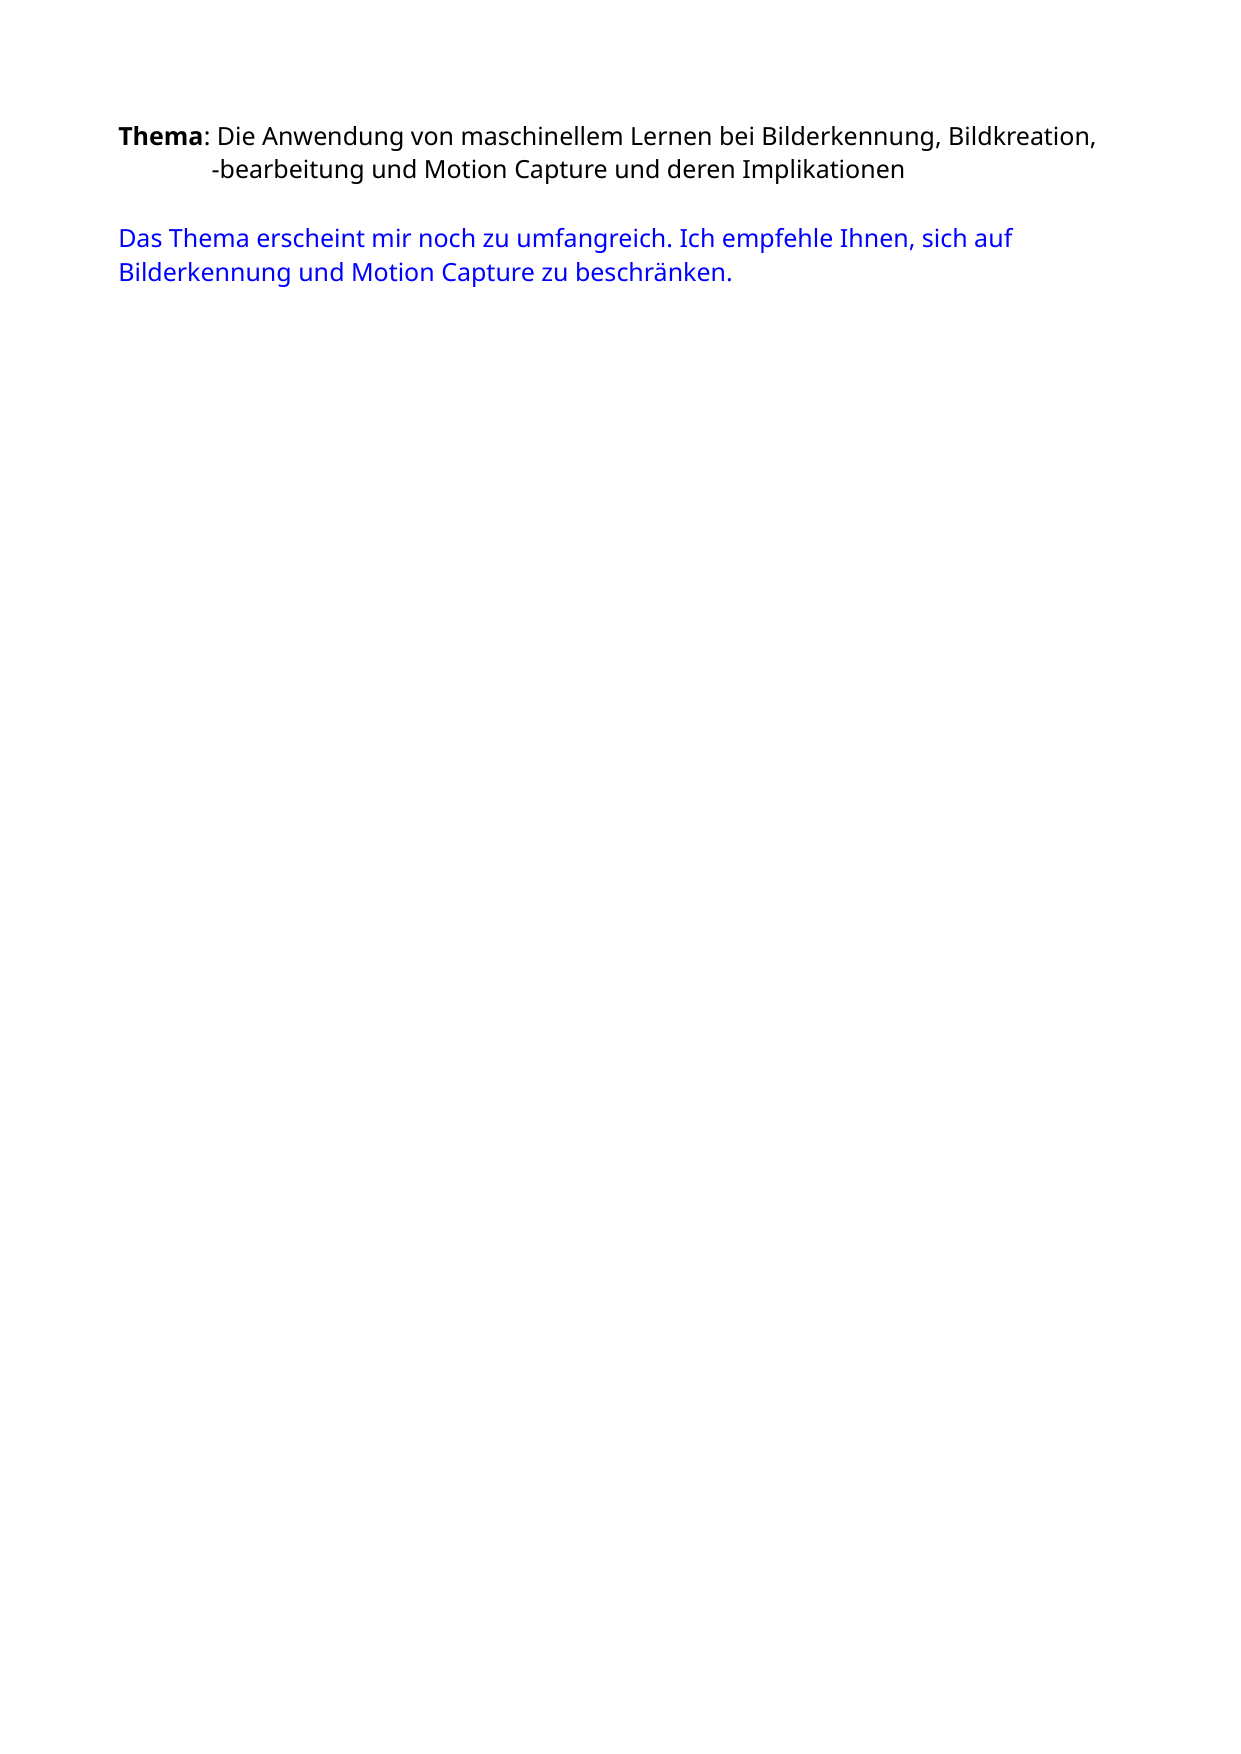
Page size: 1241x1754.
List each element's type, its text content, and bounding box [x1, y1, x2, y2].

text Thema: Die Anwendung von maschinellem Lernen bei Bilderkennung, Bildkreation, [118, 118, 1122, 152]
text Das Thema erscheint mir noch zu umfangreich. Ich empfehle Ihnen, sich auf Bilderkennung und Motion Capture zu beschränken. [118, 220, 1122, 288]
text -bearbeitung und Motion Capture und deren Implikationen [118, 152, 1122, 186]
